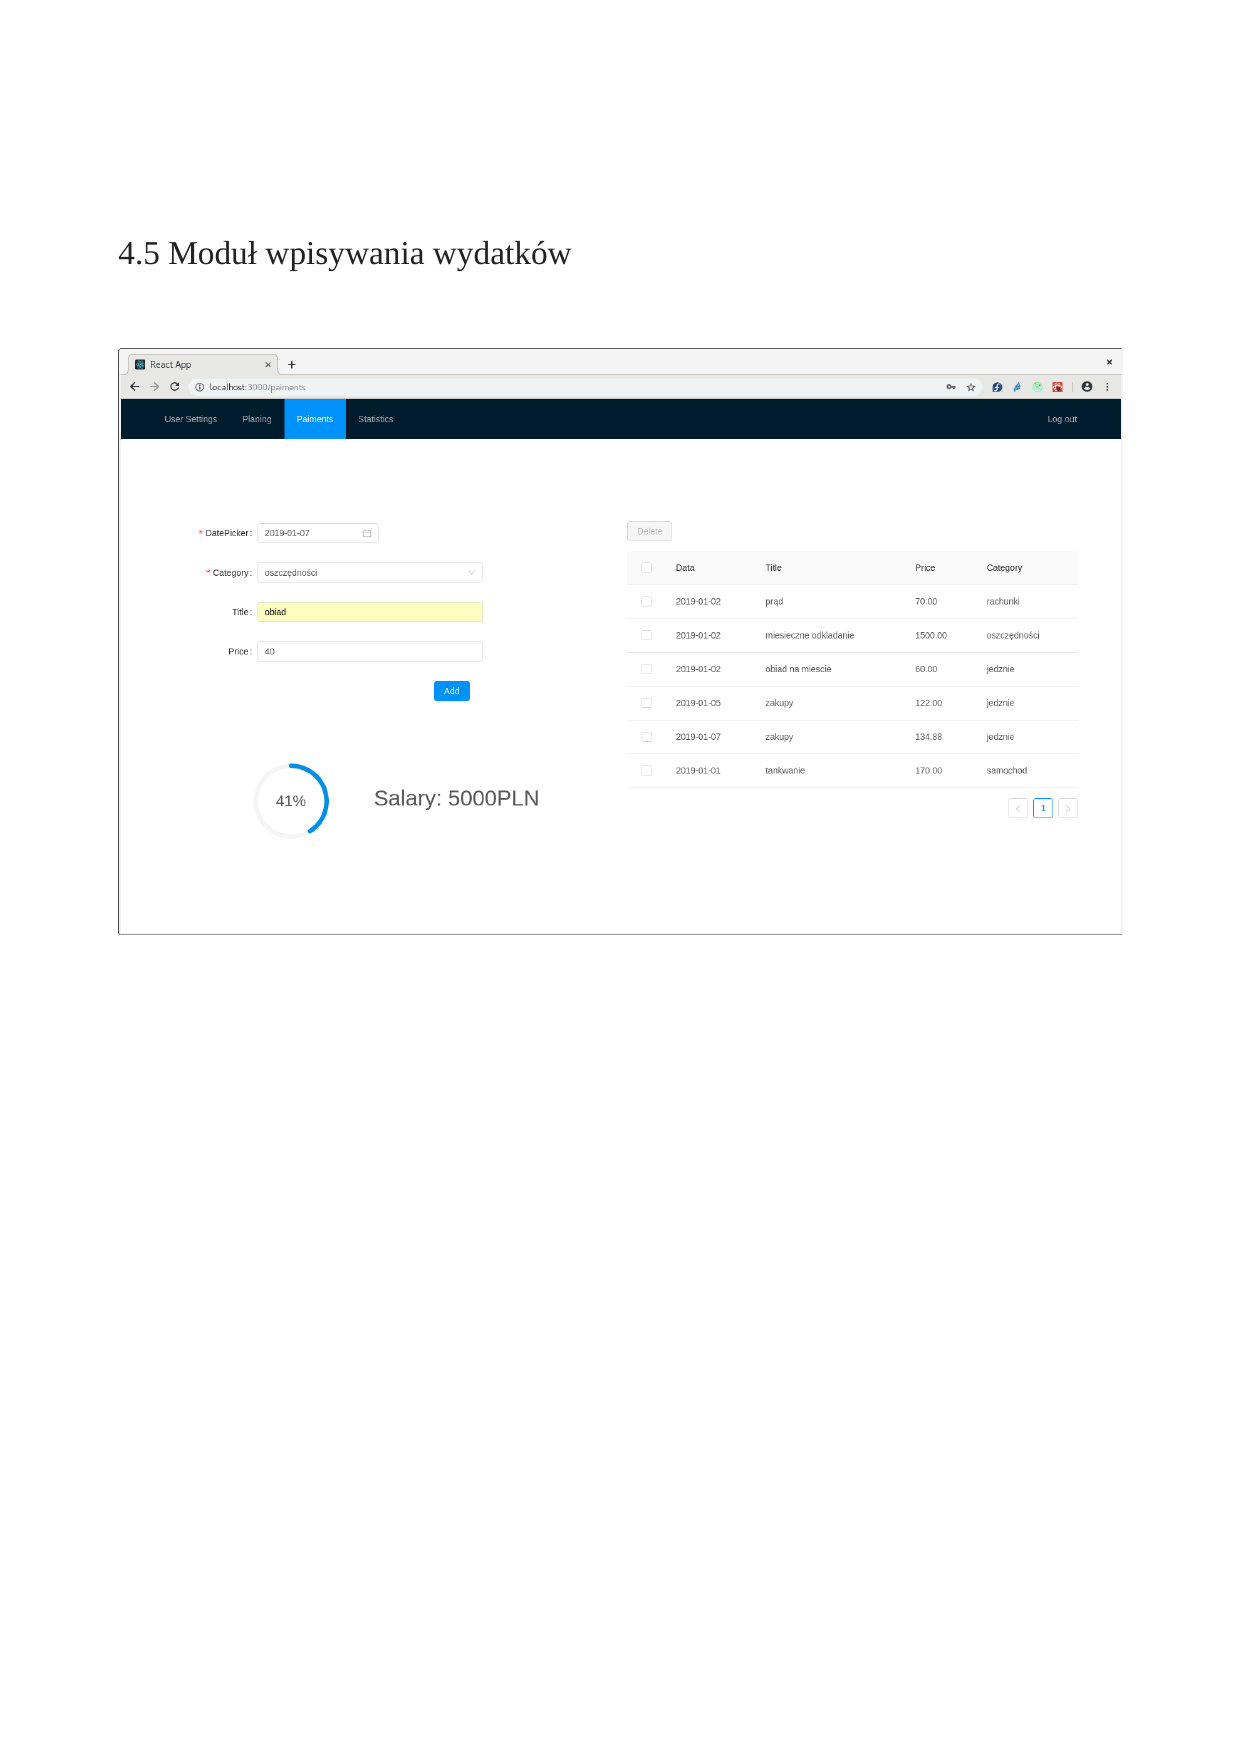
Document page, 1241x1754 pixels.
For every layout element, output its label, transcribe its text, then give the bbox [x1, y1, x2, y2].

picture [118, 348, 1123, 935]
text 4.5 Moduł wpisywania wydatków [118, 233, 1122, 271]
